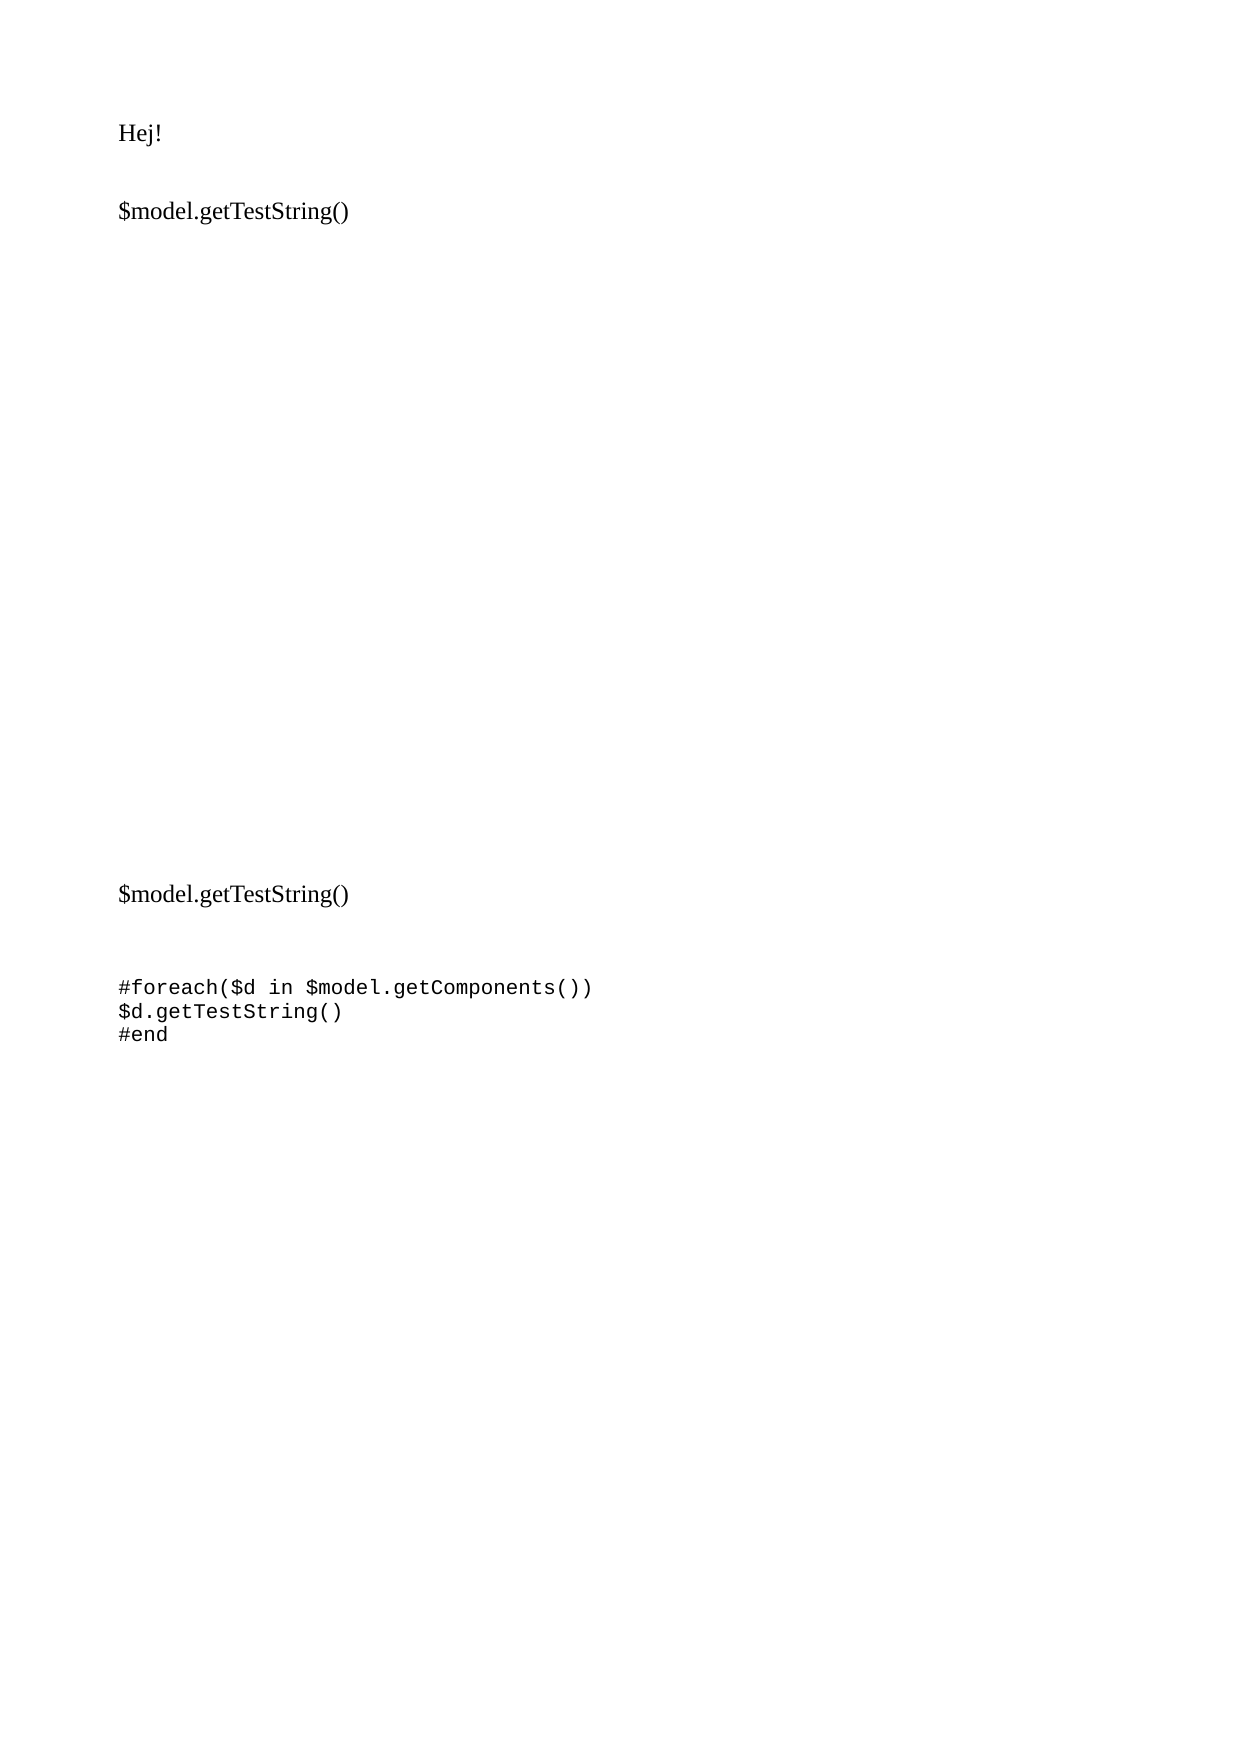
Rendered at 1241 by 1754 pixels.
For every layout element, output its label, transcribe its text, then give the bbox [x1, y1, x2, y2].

text Hej! [118, 118, 1122, 147]
text $model.getTestString() [118, 196, 1122, 225]
text $d.getTestString() [118, 1001, 1122, 1024]
text #foreach($d in $model.getComponents()) [118, 977, 1122, 1001]
text $model.getTestString() [118, 879, 1122, 908]
text #end [118, 1024, 1122, 1048]
